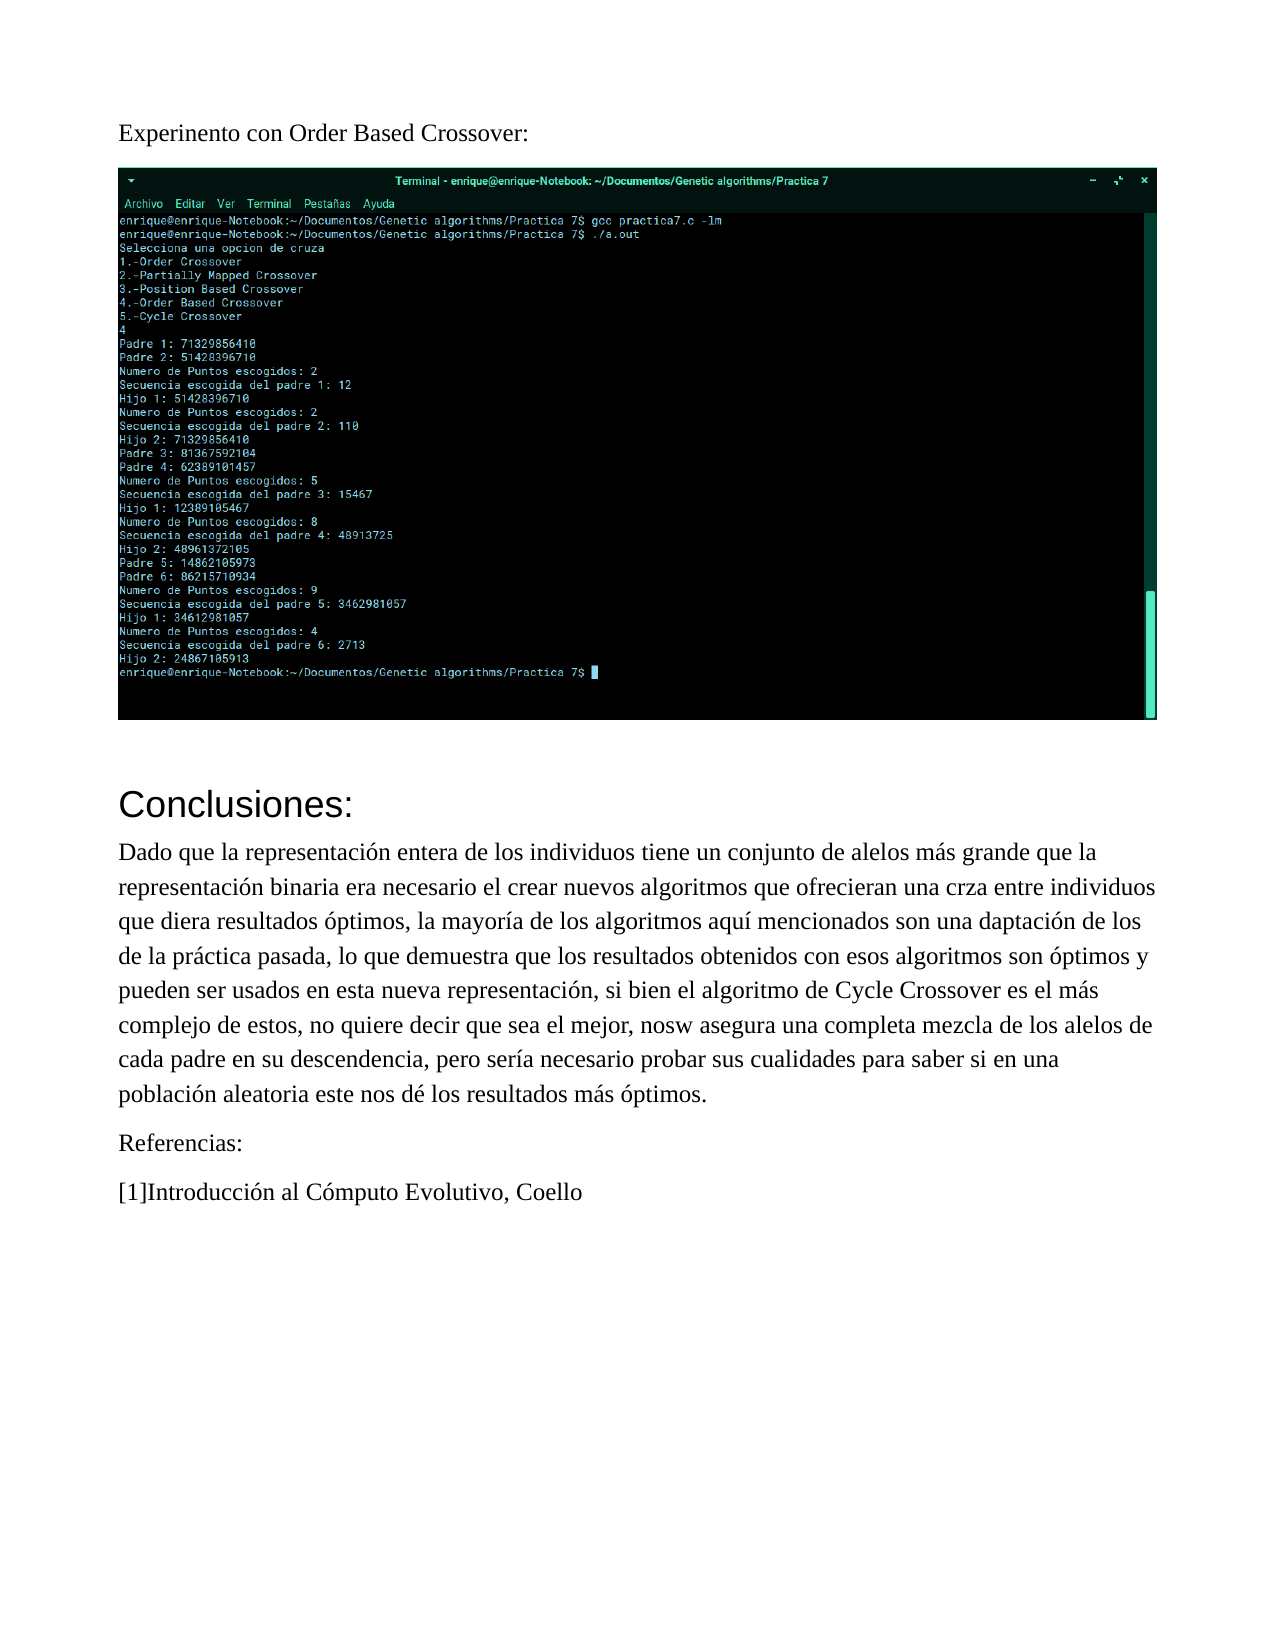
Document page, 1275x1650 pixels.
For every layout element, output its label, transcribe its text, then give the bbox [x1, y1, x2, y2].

text Experinento con Order Based Crossover: [118, 118, 1157, 147]
picture [118, 167, 1157, 720]
text [1]Introducción al Cómputo Evolutivo, Coello [118, 1177, 1157, 1206]
text Dado que la representación entera de los individuos tiene un conjunto de alelos más grande que la representación binaria era necesario el crear nuevos algoritmos que ofrecieran una crza entre individuos que diera resultados óptimos, la mayoría de los algoritmos aquí mencionados son una daptación de los de la práctica pasada, lo que demuestra que los resultados obtenidos con esos algoritmos son óptimos y pueden ser usados en esta nueva representación, si bien el algoritmo de Cycle Crossover es el más complejo de estos, no quiere decir que sea el mejor, nosw asegura una completa mezcla de los alelos de cada padre en su descendencia, pero sería necesario probar sus cualidades para saber si en una población aleatoria este nos dé los resultados más óptimos. [118, 837, 1157, 1108]
text Referencias: [118, 1128, 1157, 1157]
subtitle Conclusiones: [118, 782, 1157, 825]
